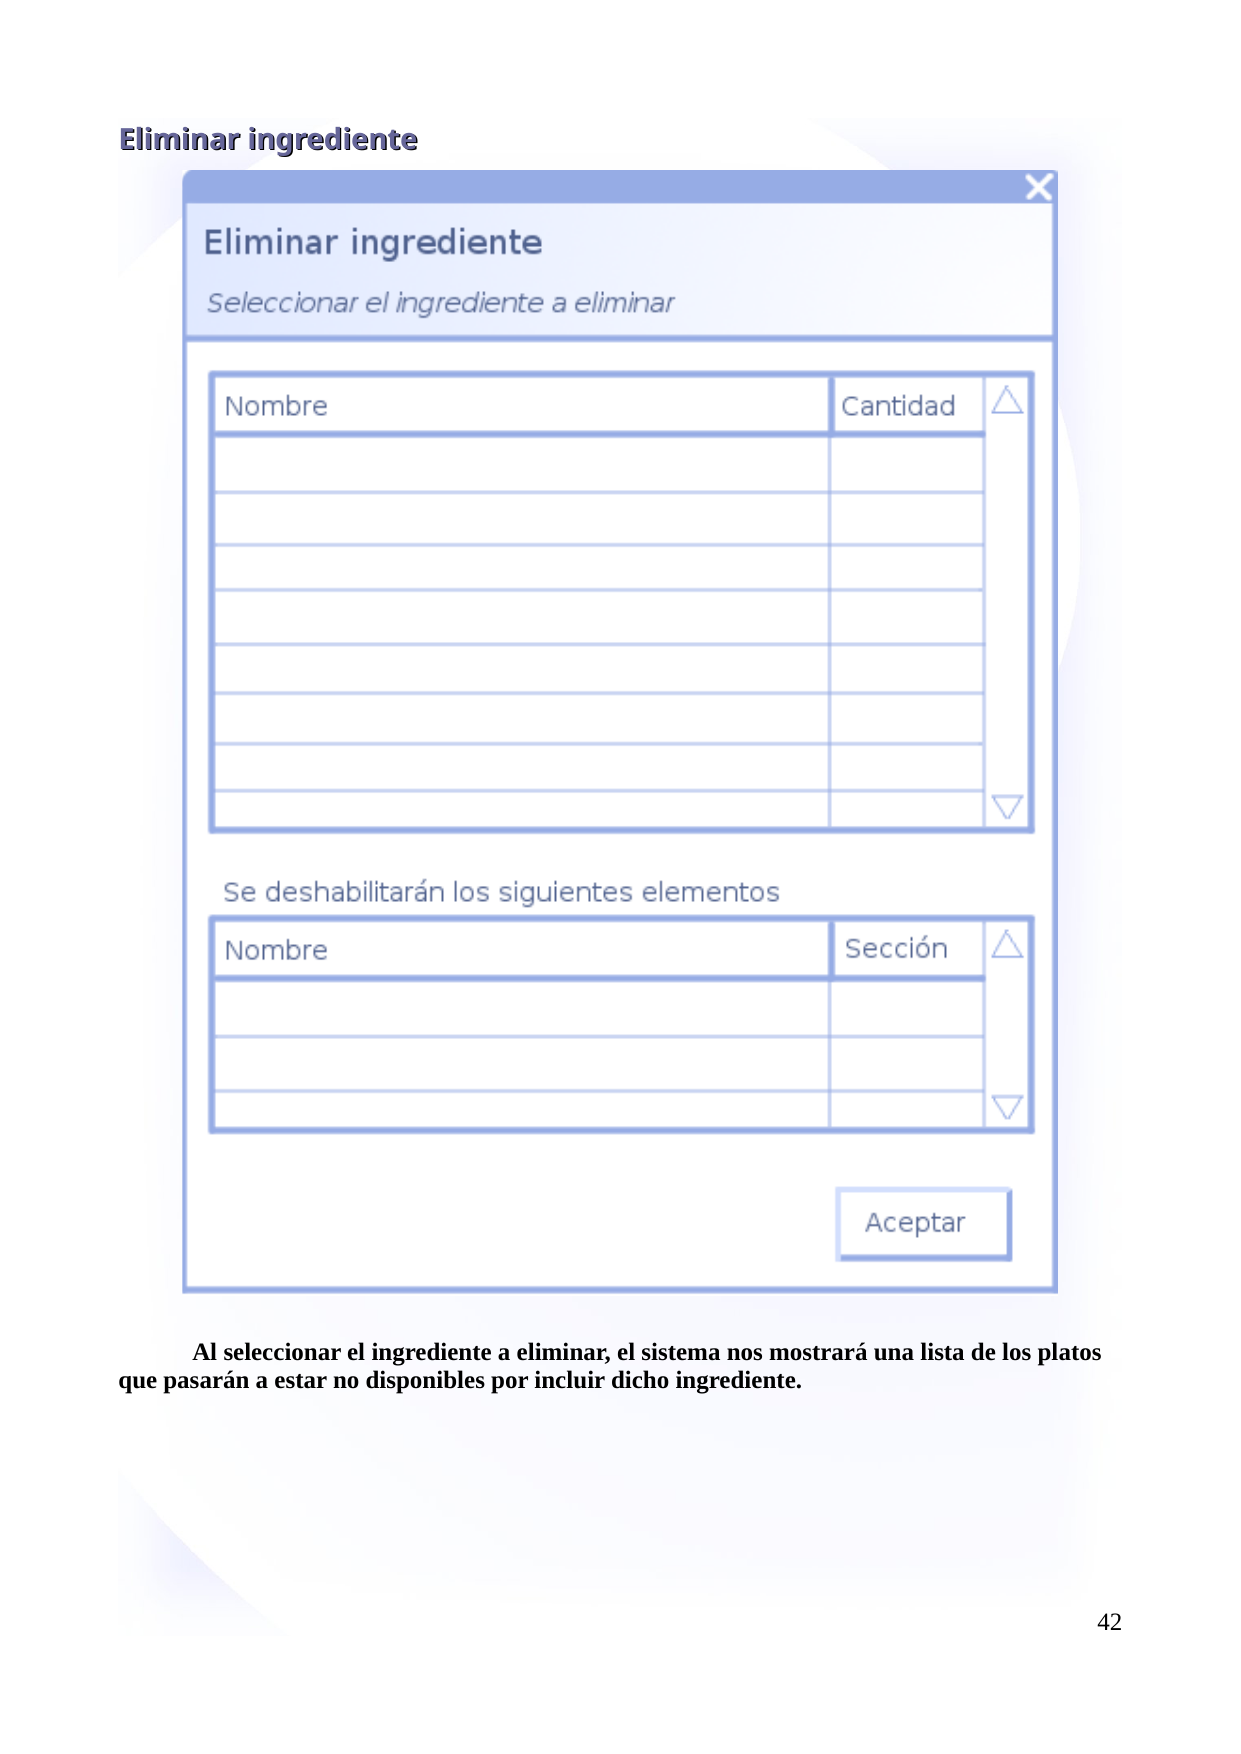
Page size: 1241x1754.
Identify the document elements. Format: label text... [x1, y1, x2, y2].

subtitle Eliminar ingrediente [118, 118, 1122, 158]
picture [118, 158, 1122, 1337]
text Al seleccionar el ingrediente a eliminar, el sistema nos mostrará una lista de los platos que pasarán a estar no disponibles por incluir dicho ingrediente. [118, 1337, 1122, 1394]
picture [118, 1394, 1122, 1636]
